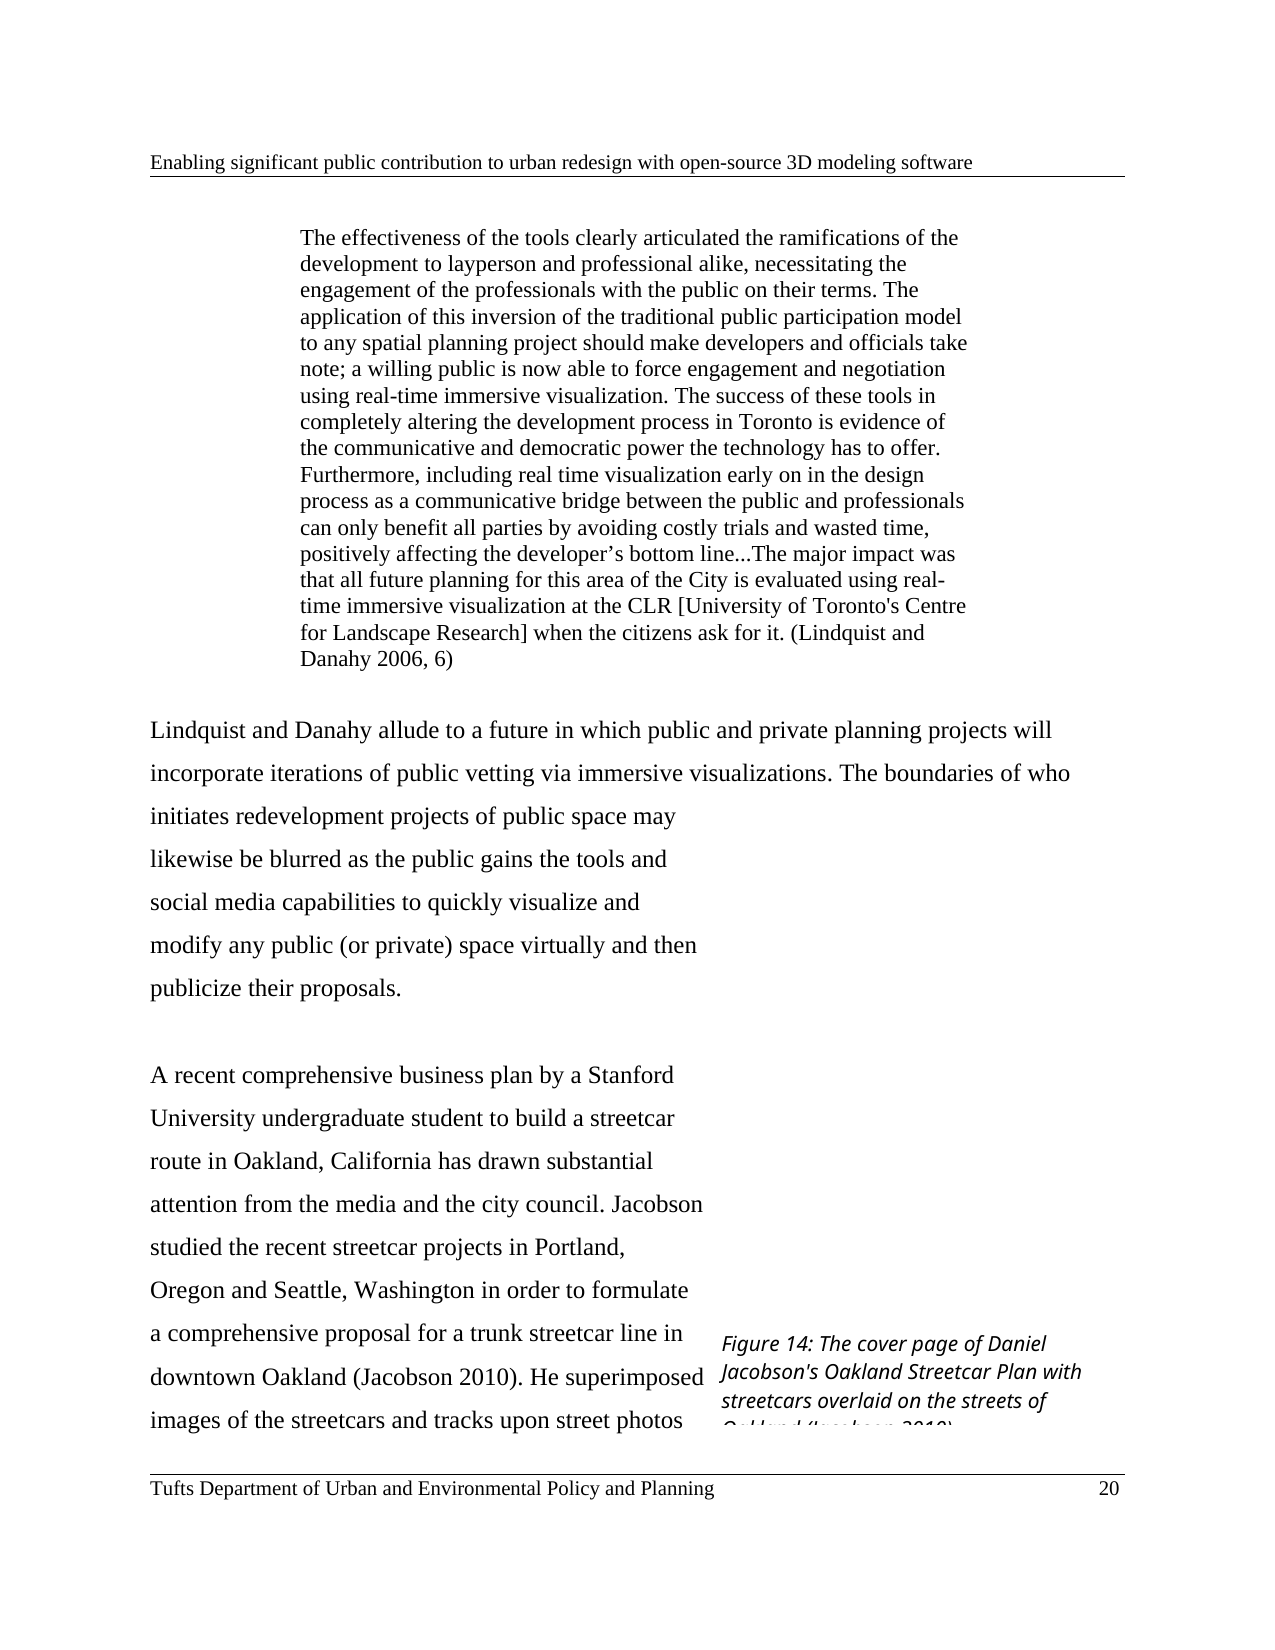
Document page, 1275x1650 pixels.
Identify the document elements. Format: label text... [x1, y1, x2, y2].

text Figure 14: The cover page of Daniel Jacobson's Oakland Streetcar Plan with streetcars overlaid on the streets of Oakland (Jacobson 2010) [721, 837, 1099, 1424]
text The effectiveness of the tools clearly articulated the ramifications of the development to layperson and professional alike, necessitating the engagement of the professionals with the public on their terms. The application of this inversion of the traditional public participation model to any spatial planning project should make developers and officials take note; a willing public is now able to force engagement and negotiation using real-time immersive visualization. The success of these tools in completely altering the development process in Toronto is evidence of the communicative and democratic power the technology has to offer. Furthermore, including real time visualization early on in the design process as a communicative bridge between the public and professionals can only benefit all parties by avoiding costly trials and wasted time, positively affecting the developer’s bottom line...The major impact was that all future planning for this area of the City is evaluated using real-time immersive visualization at the CLR [University of Toronto's Centre for Landscape Research] when the citizens ask for it. (Lindquist and Danahy 2006, 6) [300, 224, 975, 672]
text Lindquist and Danahy allude to a future in which public and private planning projects will incorporate iterations of public vetting via immersive visualizations. The boundaries of who initiates redevelopment projects of public space may likewise be blurred as the public gains the tools and social media capabilities to quickly visualize and modify any public (or private) space virtually and then publicize their proposals. [150, 715, 1125, 1002]
text A recent comprehensive business plan by a Stanford University undergraduate student to build a streetcar route in Oakland, California has drawn substantial attention from the media and the city council. Jacobson studied the recent streetcar projects in Portland, Oregon and Seattle, Washington in order to formulate a comprehensive proposal for a trunk streetcar line in downtown Oakland (Jacobson 2010). He superimposed images of the streetcars and tracks upon street photos of the proposed route, which complemented traditional land use maps and photos from the existing lines in Portland and Seattle (Figure 14). Jacobson's comprehensive economic analysis was the primary selling point of the proposal, but the graphics were essential to captivating his audience. Though Jacobson's work is exceptional, it serves as a good template for members of the public who craft urban redevelopment proposals and wish to support their plans with written analysis. [150, 1060, 1125, 1433]
